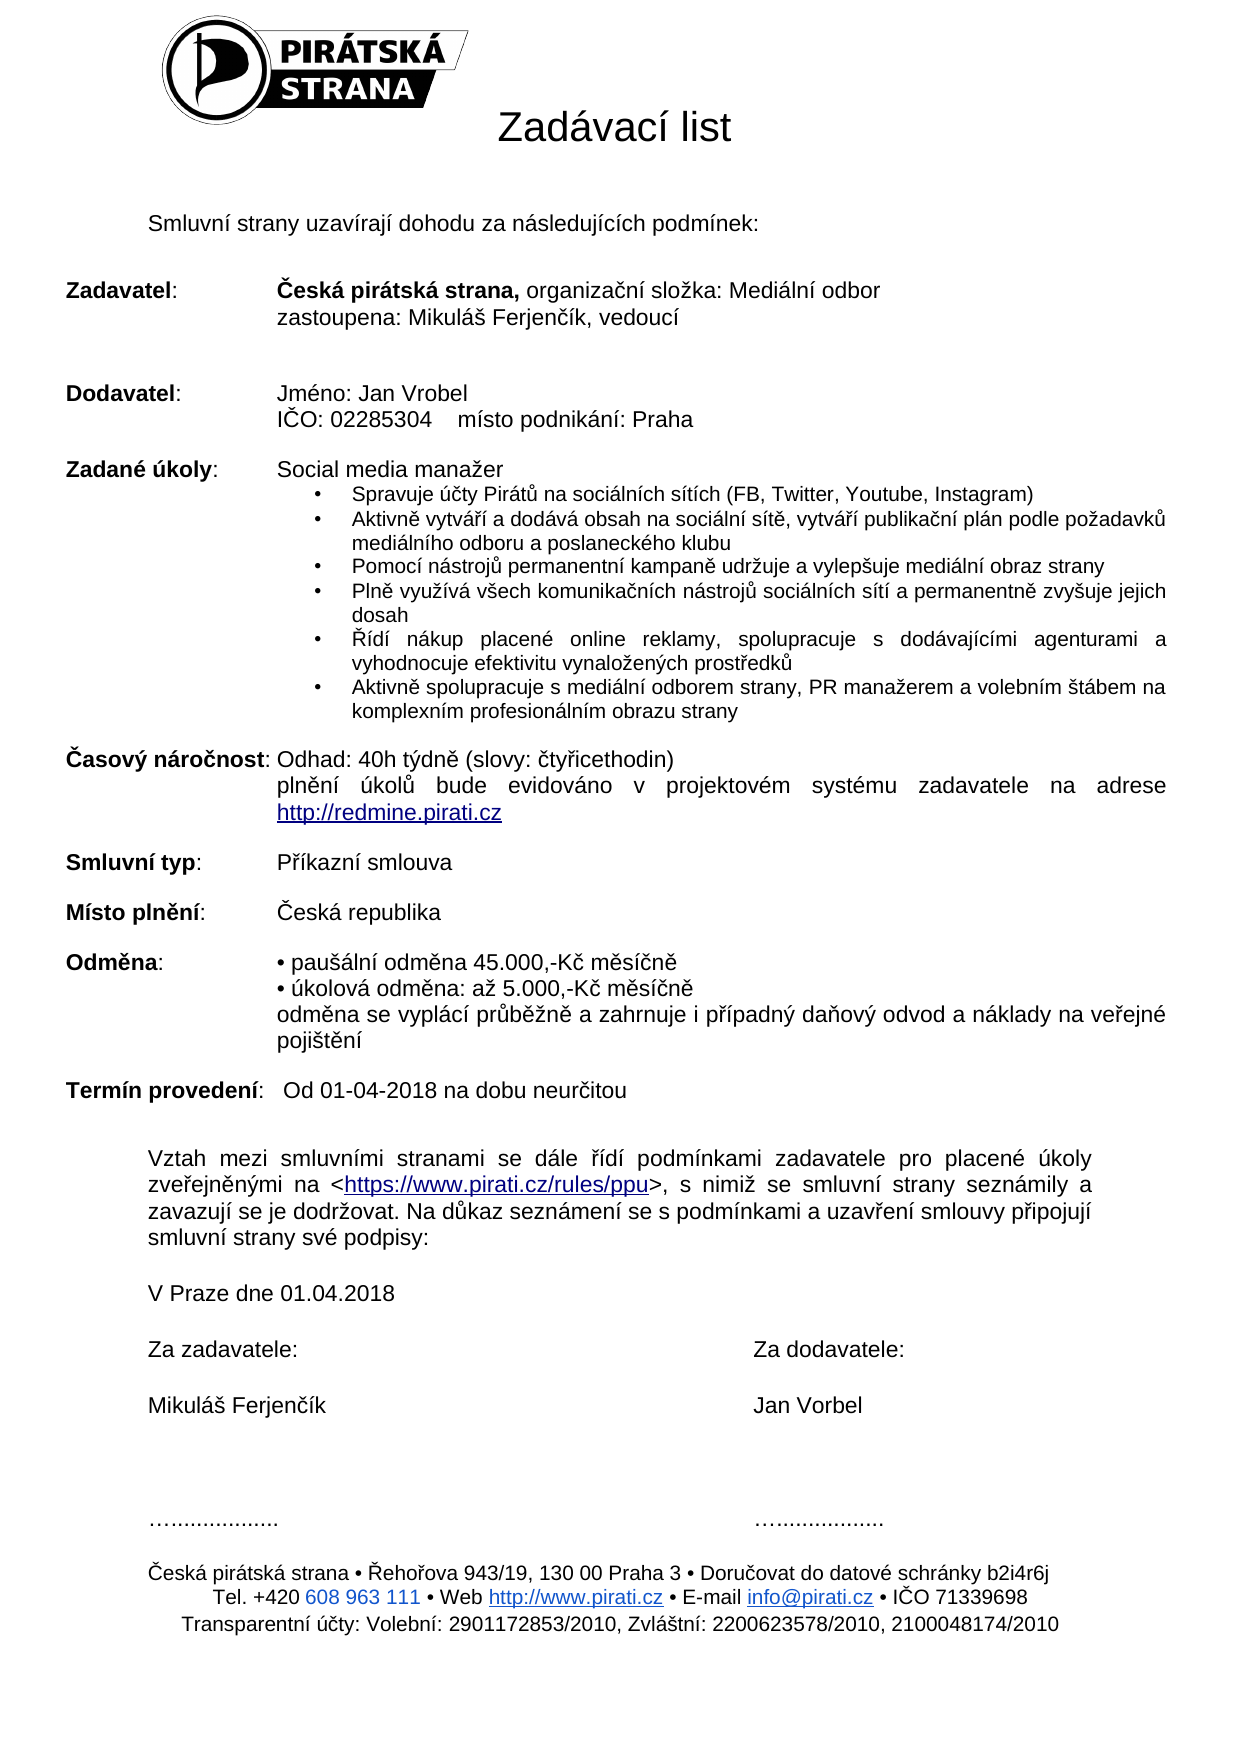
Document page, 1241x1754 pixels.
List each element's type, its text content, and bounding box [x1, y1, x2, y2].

text V Praze dne 01.04.2018 [148, 1280, 1093, 1306]
table_cell Odhad: 40h týdně (slovy: čtyřicethodin) plnění úkolů bude evidováno v projektovém systému zadavatele na adrese http://redmine.pirati.cz [277, 734, 1167, 837]
text Za zadavatele: Za dodavatele: [148, 1336, 1093, 1362]
text Smluvní strany uzavírají dohodu za následujících podmínek: [148, 209, 1093, 236]
table_header Česká pirátská strana, organizační složka: Mediální odbor zastoupena: Mikuláš Ferjenčík, vedoucí [277, 265, 1167, 368]
table_cell Příkazní smlouva [277, 837, 1167, 887]
text …................. …................. [148, 1504, 1093, 1531]
table_cell Dodavatel: [66, 368, 277, 444]
table_cell Od 01-04-2018 na dobu neurčitou [277, 1066, 1167, 1116]
table_cell Místo plnění: [66, 887, 277, 937]
table_cell Zadané úkoly: [66, 444, 277, 734]
text Mikuláš Ferjenčík Jan Vorbel [148, 1392, 1093, 1418]
table_cell • paušální odměna 45.000,-Kč měsíčně • úkolová odměna: až 5.000,-Kč měsíčně odměna se vyplácí průběžně a zahrnuje i případný daňový odvod a náklady na veřejné pojištění [277, 937, 1167, 1066]
table_cell Časový náročnost: [66, 734, 277, 837]
subtitle Zadávací list [148, 102, 1093, 150]
table_cell Social media manažer Spravuje účty Pirátů na sociálních sítích (FB, Twitter, Youtube, Instagram) Aktivně vytváří a dodává obsah na sociální sítě, vytváří publikační plán podle požadavků mediálního odboru a poslaneckého klubu Pomocí nástrojů permanentní kampaně udržuje a vylepšuje mediální obraz strany Plně využívá všech komunikačních nástrojů sociálních sítí a permanentně zvyšuje jejich dosah Řídí nákup placené online reklamy, spolupracuje s dodávajícími agenturami a vyhodnocuje efektivitu vynaložených prostředků Aktivně spolupracuje s mediální odborem strany, PR manažerem a volebním štábem na komplexním profesionálním obrazu strany [277, 444, 1167, 734]
table_cell Smluvní typ: [66, 837, 277, 887]
picture [147, 0, 483, 139]
text Vztah mezi smluvními stranami se dále řídí podmínkami zadavatele pro placené úkoly zveřejněnými na <https://www.pirati.cz/rules/ppu>, s nimiž se smluvní strany seznámily a zavazují se je dodržovat. Na důkaz seznámení se s podmínkami a uzavření smlouvy připojují smluvní strany své podpisy: [148, 1145, 1093, 1250]
table_header Zadavatel: [66, 265, 277, 368]
table_cell Česká republika [277, 887, 1167, 937]
table_cell Odměna: [66, 937, 277, 1066]
table_cell Jméno: Jan Vrobel IČO: 02285304 místo podnikání: Praha [277, 368, 1167, 444]
table_cell Termín provedení: [66, 1066, 277, 1116]
